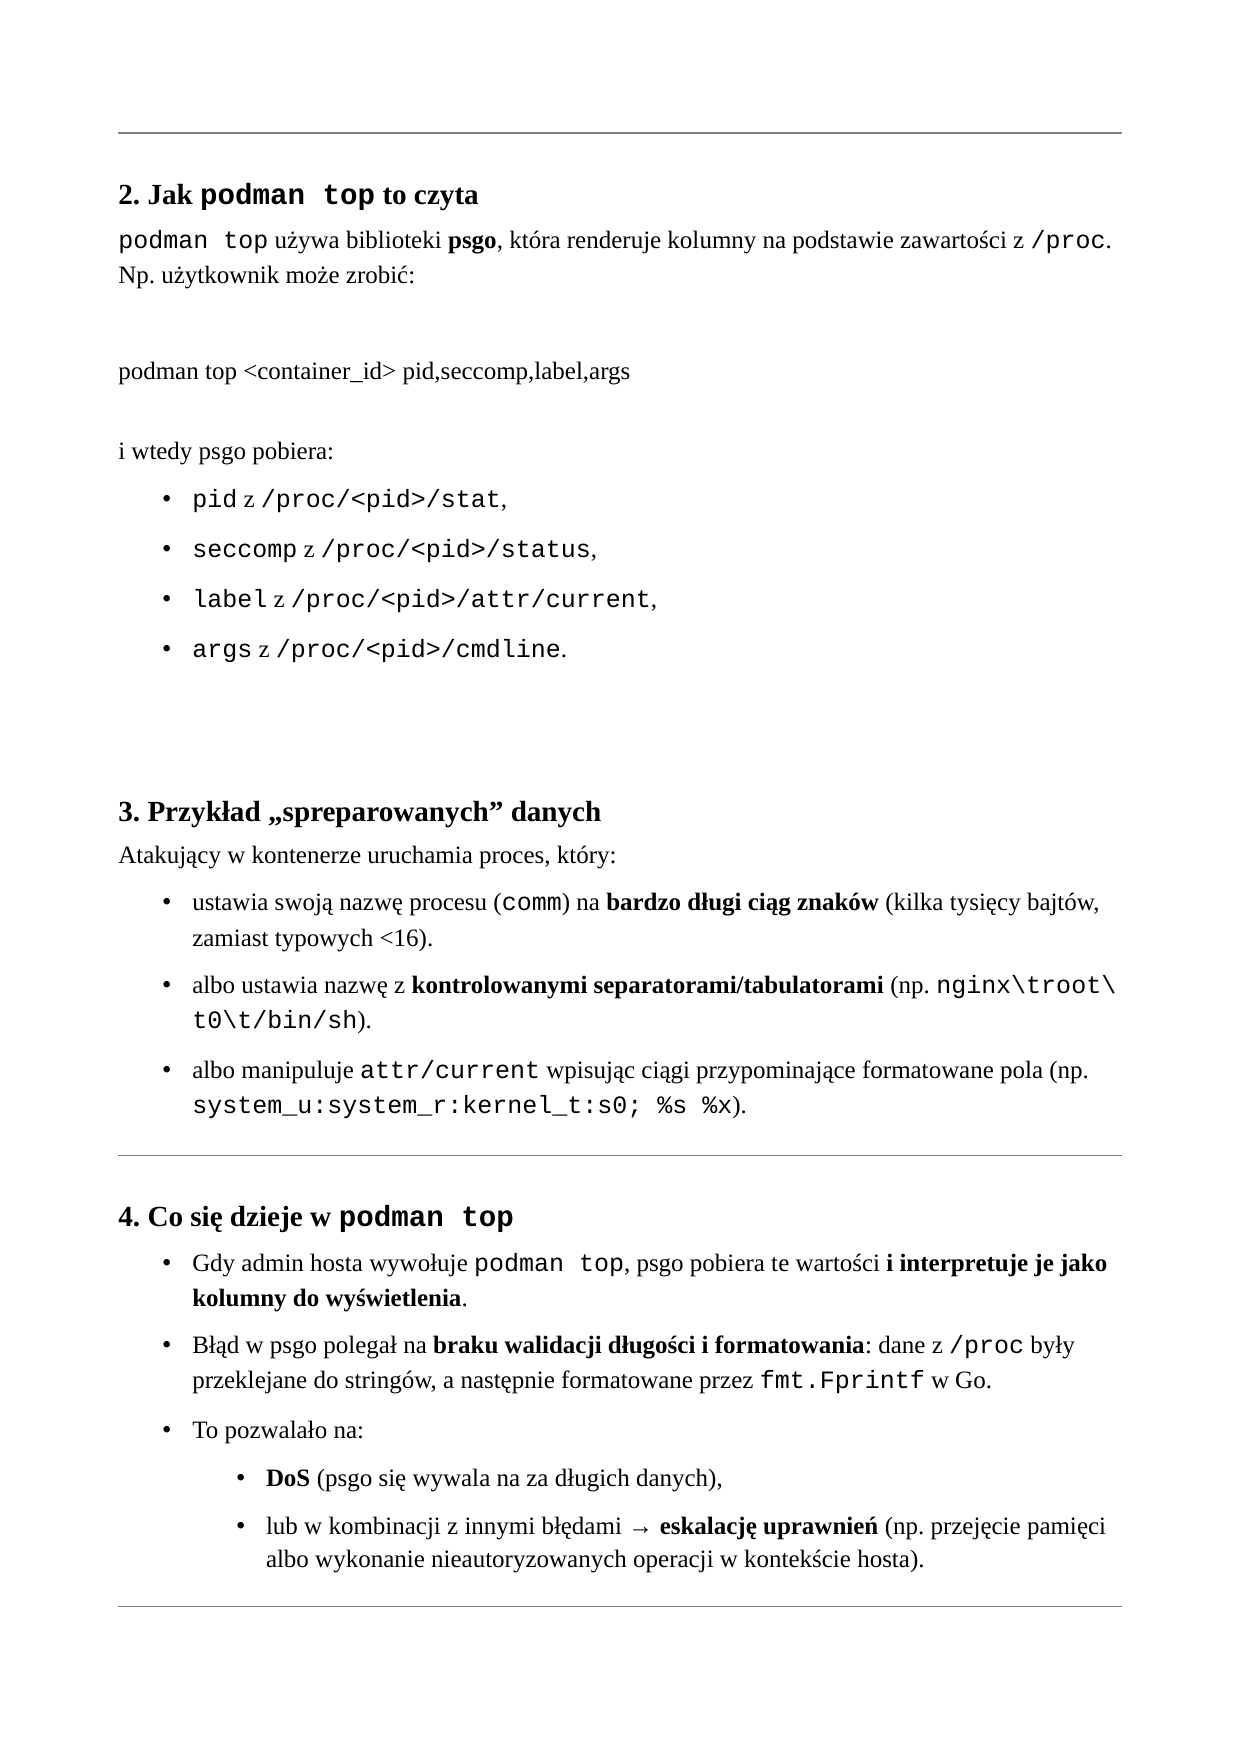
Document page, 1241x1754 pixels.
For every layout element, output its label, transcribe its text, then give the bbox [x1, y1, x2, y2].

list lub w kombinacji z innymi błędami → eskalację uprawnień (np. przejęcie pamięci albo wykonanie nieautoryzowanych operacji w kontekście hosta). [236, 1511, 1122, 1573]
text Atakujący w kontenerze uruchamia proces, który: [118, 840, 1122, 869]
list albo ustawia nazwę z kontrolowanymi separatorami/tabulatorami (np. nginx\troot\t0\t/bin/sh). [162, 970, 1122, 1036]
list Błąd w psgo polegał na braku walidacji długości i formatowania: dane z /proc były przeklejane do stringów, a następnie formatowane przez fmt.Fprintf w Go. [162, 1331, 1122, 1396]
list albo manipuluje attr/current wpisując ciągi przypominające formatowane pola (np. system_u:system_r:kernel_t:s0; %s %x). [162, 1055, 1122, 1121]
list Gdy admin hosta wywołuje podman top, psgo pobiera te wartości i interpretuje je jako kolumny do wyświetlenia. [162, 1248, 1122, 1312]
text podman top używa biblioteki psgo, która renderuje kolumny na podstawie zawartości z /proc. Np. użytkownik może zrobić: [118, 226, 1122, 289]
list ustawia swoją nazwę procesu (comm) na bardzo długi ciąg znaków (kilka tysięcy bajtów, zamiast typowych <16). [162, 887, 1122, 951]
text i wtedy psgo pobiera: [118, 436, 1122, 465]
list DoS (psgo się wywala na za długich danych), [236, 1463, 1122, 1492]
list seccomp z /proc/<pid>/status, [162, 534, 1122, 565]
list To pozwalało na: [162, 1416, 1122, 1444]
text podman top <container_id> pid,seccomp,label,args [118, 356, 1122, 418]
list pid z /proc/<pid>/stat, [162, 484, 1122, 515]
subtitle 2. Jak podman top to czyta [118, 177, 1122, 213]
list args z /proc/<pid>/cmdline. [162, 634, 1122, 665]
list label z /proc/<pid>/attr/current, [162, 584, 1122, 615]
subtitle 4. Co się dzieje w podman top [118, 1199, 1122, 1235]
subtitle 3. Przykład „spreparowanych” danych [118, 794, 1122, 827]
